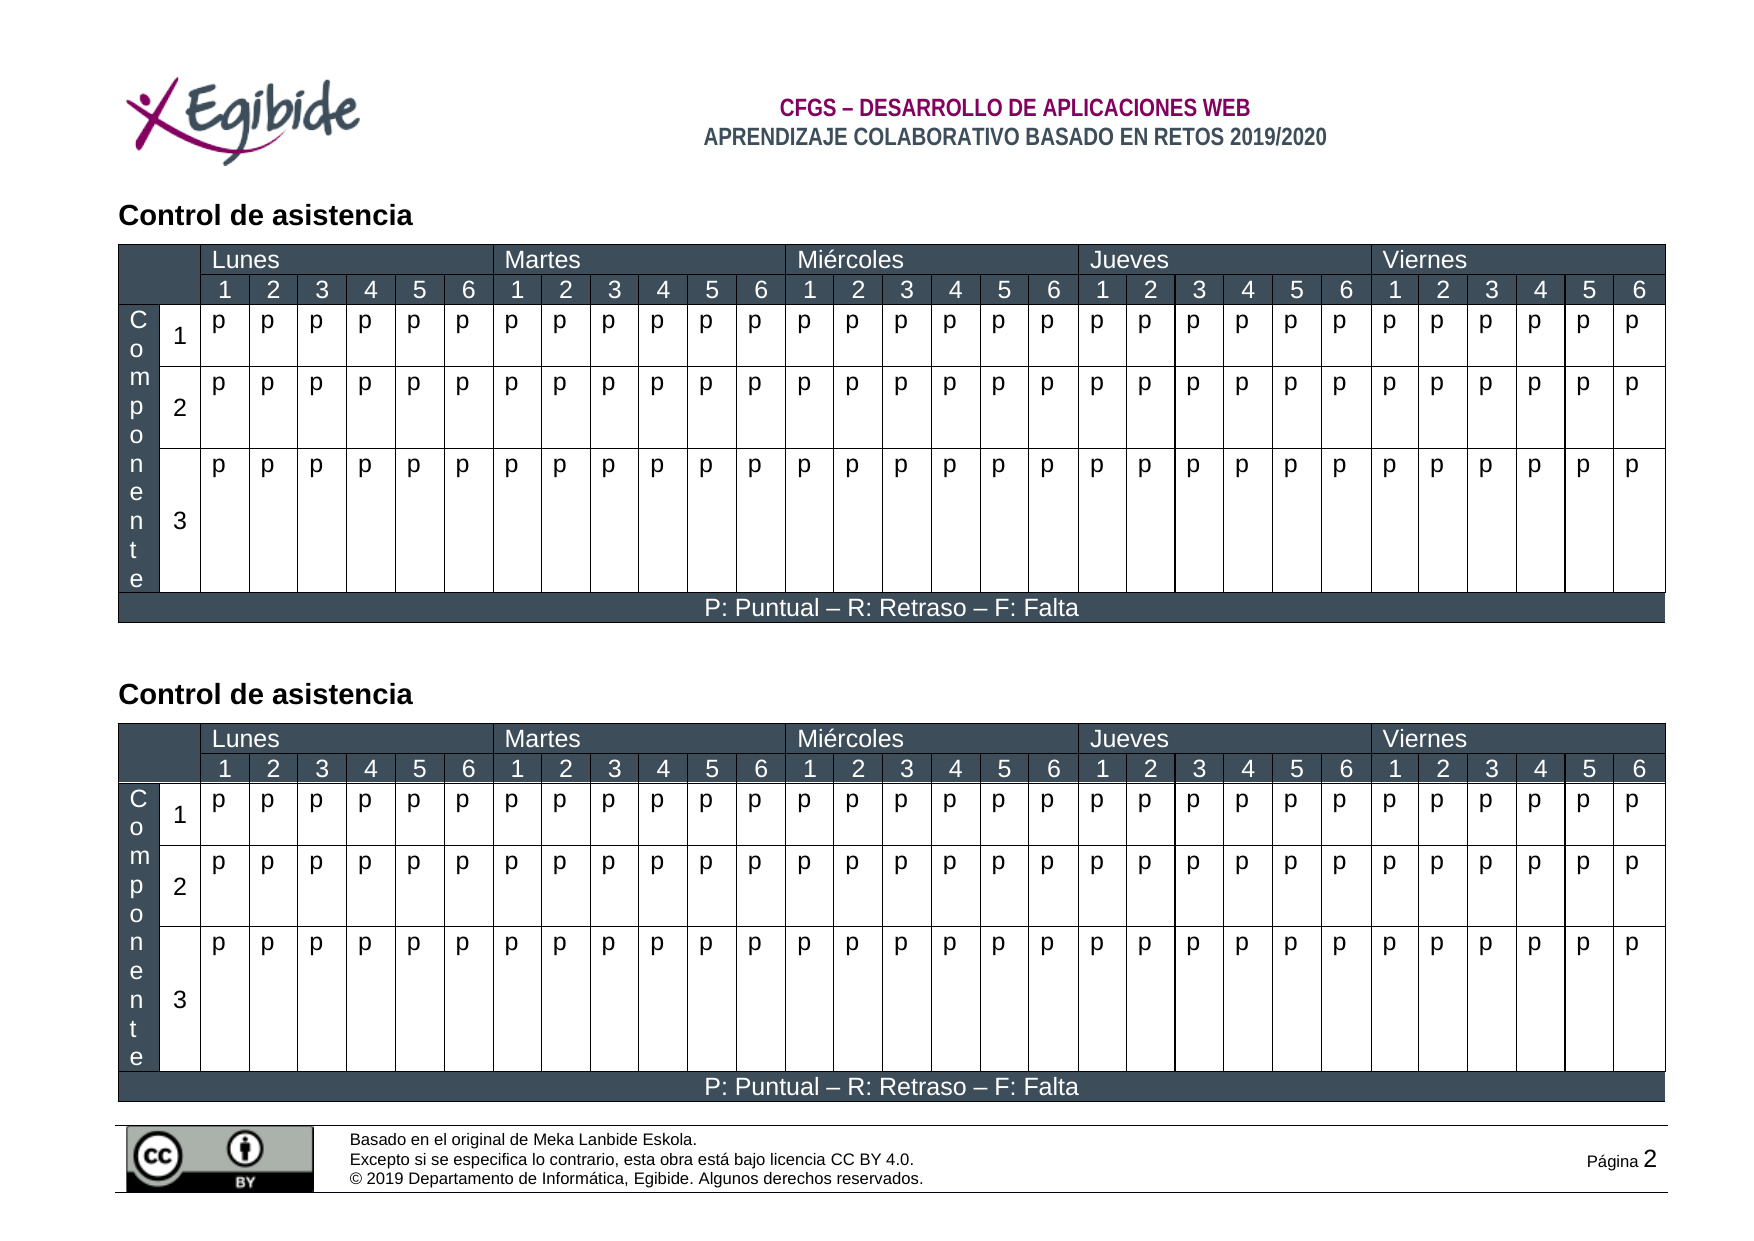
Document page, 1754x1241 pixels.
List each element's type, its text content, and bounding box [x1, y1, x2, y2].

table_cell p [1322, 305, 1371, 366]
table_cell p [542, 449, 590, 592]
table_cell 4 [932, 275, 980, 304]
table_cell p [201, 305, 249, 366]
table_cell p [883, 784, 931, 845]
table_cell 2 [1419, 275, 1467, 304]
table_cell p [250, 367, 297, 447]
table_cell 2 [250, 754, 297, 782]
table_cell 5 [688, 754, 736, 782]
table_cell 2 [542, 275, 590, 304]
table_cell p [639, 449, 687, 592]
table_cell 6 [737, 754, 785, 782]
table_cell P: Puntual – R: Retraso – F: Falta [119, 593, 1665, 622]
table_cell 3 [160, 927, 200, 1071]
table_cell p [1029, 784, 1078, 845]
table_cell 4 [1224, 754, 1272, 782]
table_header Martes [494, 245, 785, 274]
table_cell 2 [250, 275, 297, 304]
table_cell p [494, 784, 541, 845]
table_cell p [542, 784, 590, 845]
table_cell 5 [1566, 275, 1613, 304]
table_cell 5 [1566, 754, 1613, 782]
table_cell p [1566, 784, 1613, 845]
table_cell p [494, 305, 541, 366]
table_cell p [201, 927, 249, 1071]
table_cell 6 [737, 275, 785, 304]
table_header Jueves [1079, 724, 1371, 753]
table_cell p [1372, 305, 1418, 366]
table_cell p [786, 449, 833, 592]
table_cell p [298, 846, 346, 926]
table_cell p [1566, 846, 1613, 926]
table_cell p [834, 305, 882, 366]
table_cell p [201, 784, 249, 845]
table_cell p [396, 367, 444, 447]
table_cell p [688, 367, 736, 447]
table_cell p [1127, 846, 1174, 926]
table_cell p [1566, 367, 1613, 447]
table_cell 6 [1029, 754, 1078, 782]
table_cell p [1224, 846, 1272, 926]
table_cell p [347, 305, 395, 366]
table_cell 4 [639, 754, 687, 782]
table_cell p [494, 449, 541, 592]
table_cell p [298, 927, 346, 1071]
table_cell p [201, 449, 249, 592]
table_cell p [688, 927, 736, 1071]
table_cell p [1517, 784, 1564, 845]
table_cell p [445, 927, 493, 1071]
table_cell p [639, 784, 687, 845]
table_cell 5 [1273, 754, 1321, 782]
table_cell 3 [160, 449, 200, 592]
table_cell 2 [834, 754, 882, 782]
table_cell 1 [201, 754, 249, 782]
table_cell p [1224, 449, 1272, 592]
table_cell 1 [1079, 754, 1126, 782]
table_cell p [396, 305, 444, 366]
table_cell p [639, 367, 687, 447]
table_cell p [347, 927, 395, 1071]
table_cell p [1566, 449, 1613, 592]
table_cell 5 [396, 275, 444, 304]
table_cell p [639, 927, 687, 1071]
table_cell p [1419, 305, 1467, 366]
table_cell 1 [494, 754, 541, 782]
table_cell p [1322, 784, 1371, 845]
table_cell p [1224, 367, 1272, 447]
table_cell p [639, 305, 687, 366]
table_cell p [1468, 927, 1516, 1071]
table_cell p [494, 927, 541, 1071]
table_cell 1 [786, 275, 833, 304]
table_cell p [737, 449, 785, 592]
table_cell p [1029, 367, 1078, 447]
table_cell p [1029, 305, 1078, 366]
table_cell 2 [160, 367, 200, 447]
table_header [119, 245, 200, 304]
table_cell p [883, 305, 931, 366]
table_cell p [298, 305, 346, 366]
table_cell p [1517, 367, 1564, 447]
table_cell 6 [1029, 275, 1078, 304]
table_cell 2 [160, 846, 200, 926]
table_cell p [1176, 784, 1223, 845]
table_cell p [1029, 449, 1078, 592]
table_cell p [737, 367, 785, 447]
table_cell p [1127, 305, 1174, 366]
table_header Lunes [201, 245, 493, 274]
table_cell 3 [1176, 275, 1223, 304]
table_cell p [396, 784, 444, 845]
table_cell p [1372, 367, 1418, 447]
table_cell p [1079, 927, 1126, 1071]
table_cell p [932, 846, 980, 926]
table_cell 6 [1322, 754, 1371, 782]
table_cell p [786, 927, 833, 1071]
table_cell p [981, 305, 1028, 366]
table_cell Componente [119, 784, 159, 1071]
table_cell 6 [1614, 275, 1665, 304]
table_cell 6 [1322, 275, 1371, 304]
subtitle Control de asistencia [118, 198, 1665, 232]
table_cell p [786, 846, 833, 926]
table_cell 4 [639, 275, 687, 304]
table_cell p [883, 846, 931, 926]
table_cell p [347, 449, 395, 592]
table_cell p [1079, 846, 1126, 926]
table_cell 3 [1468, 754, 1516, 782]
table_cell 1 [494, 275, 541, 304]
table_cell p [834, 846, 882, 926]
table_cell p [1127, 449, 1174, 592]
table_cell p [981, 927, 1028, 1071]
table_cell p [1176, 846, 1223, 926]
table_cell p [1468, 784, 1516, 845]
table_cell p [1614, 449, 1665, 592]
table_cell p [201, 367, 249, 447]
table_cell p [1468, 305, 1516, 366]
table_cell p [883, 927, 931, 1071]
table_cell 1 [160, 305, 200, 366]
table_cell p [1176, 927, 1223, 1071]
table_cell p [250, 846, 297, 926]
table_cell p [250, 927, 297, 1071]
table_cell p [1273, 449, 1321, 592]
table_cell 1 [786, 754, 833, 782]
table_cell p [396, 927, 444, 1071]
table_cell 3 [883, 275, 931, 304]
table_cell p [396, 846, 444, 926]
table_cell p [1372, 784, 1418, 845]
table_cell p [1372, 846, 1418, 926]
table_cell p [1029, 846, 1078, 926]
table_cell p [688, 784, 736, 845]
table_cell Componente [119, 305, 159, 592]
table_cell p [932, 784, 980, 845]
table_cell p [1614, 927, 1665, 1071]
table_cell 1 [1372, 275, 1418, 304]
table_cell p [834, 449, 882, 592]
table_cell p [1127, 927, 1174, 1071]
table_cell p [591, 927, 638, 1071]
table_cell p [1079, 305, 1126, 366]
table_cell p [981, 784, 1028, 845]
table_cell p [347, 784, 395, 845]
table_cell 1 [201, 275, 249, 304]
table_cell p [201, 846, 249, 926]
table_cell p [445, 846, 493, 926]
picture [126, 77, 360, 166]
table_cell p [1176, 305, 1223, 366]
table_cell 3 [591, 754, 638, 782]
table_cell p [1079, 784, 1126, 845]
table_cell p [1372, 927, 1418, 1071]
table_cell p [494, 367, 541, 447]
table_cell p [1224, 784, 1272, 845]
table_cell p [688, 449, 736, 592]
table_header Lunes [201, 724, 493, 753]
table_cell p [1273, 846, 1321, 926]
table_cell p [1322, 449, 1371, 592]
table_cell p [1517, 846, 1564, 926]
table_cell p [786, 784, 833, 845]
table_cell p [542, 367, 590, 447]
table_cell p [1176, 367, 1223, 447]
table_cell p [298, 784, 346, 845]
table_cell p [1468, 846, 1516, 926]
table_cell 4 [1224, 275, 1272, 304]
table_cell 5 [981, 275, 1028, 304]
picture [126, 1126, 314, 1192]
table_cell p [1273, 305, 1321, 366]
table_cell 1 [1372, 754, 1418, 782]
table_cell p [1322, 846, 1371, 926]
table_cell p [981, 846, 1028, 926]
table_cell p [542, 305, 590, 366]
table_cell p [591, 449, 638, 592]
table_cell p [1566, 305, 1613, 366]
table_cell 3 [591, 275, 638, 304]
table_cell p [445, 449, 493, 592]
table_cell p [250, 305, 297, 366]
table_header Miércoles [786, 724, 1078, 753]
table_header Jueves [1079, 245, 1371, 274]
table_cell p [396, 449, 444, 592]
table_cell p [1273, 784, 1321, 845]
table_cell p [1029, 927, 1078, 1071]
table_cell p [542, 927, 590, 1071]
table_cell 1 [1079, 275, 1126, 304]
table_cell p [1614, 846, 1665, 926]
table_cell 5 [1273, 275, 1321, 304]
table_cell p [1127, 367, 1174, 447]
table_header Viernes [1372, 245, 1665, 274]
table_cell 5 [688, 275, 736, 304]
table_cell 6 [445, 275, 493, 304]
table_cell p [1419, 927, 1467, 1071]
table_cell p [737, 784, 785, 845]
table_cell 4 [347, 275, 395, 304]
table_cell 3 [298, 754, 346, 782]
subtitle Control de asistencia [118, 677, 1665, 710]
table_cell p [932, 367, 980, 447]
table_cell p [1176, 449, 1223, 592]
table_cell p [737, 927, 785, 1071]
table_cell 2 [1419, 754, 1467, 782]
table_cell p [1419, 367, 1467, 447]
table_cell p [1273, 927, 1321, 1071]
table_cell p [834, 784, 882, 845]
table_cell p [981, 449, 1028, 592]
table_cell p [298, 449, 346, 592]
table_cell p [883, 367, 931, 447]
table_cell p [1273, 367, 1321, 447]
table_cell 2 [542, 754, 590, 782]
table_cell p [250, 784, 297, 845]
table_cell p [981, 367, 1028, 447]
table_cell p [1517, 305, 1564, 366]
table_cell p [1224, 927, 1272, 1071]
table_cell p [786, 305, 833, 366]
table_cell p [445, 305, 493, 366]
table_cell 6 [1614, 754, 1665, 782]
table_cell p [883, 449, 931, 592]
table_cell p [250, 449, 297, 592]
table_cell 1 [160, 784, 200, 845]
table_header Martes [494, 724, 785, 753]
table_cell p [1517, 927, 1564, 1071]
table_cell 4 [1517, 275, 1564, 304]
table_cell p [1079, 449, 1126, 592]
table_cell p [1079, 367, 1126, 447]
table_cell p [542, 846, 590, 926]
table_cell 3 [883, 754, 931, 782]
table_cell p [347, 367, 395, 447]
table_cell 4 [347, 754, 395, 782]
table_cell p [1517, 449, 1564, 592]
table_cell p [1468, 449, 1516, 592]
table_cell P: Puntual – R: Retraso – F: Falta [119, 1072, 1665, 1101]
table_cell p [639, 846, 687, 926]
table_cell 3 [298, 275, 346, 304]
table_cell 3 [1468, 275, 1516, 304]
table_cell p [1419, 449, 1467, 592]
table_cell p [1322, 927, 1371, 1071]
table_cell p [688, 305, 736, 366]
table_header [119, 724, 200, 782]
table_cell 2 [834, 275, 882, 304]
table_cell p [591, 784, 638, 845]
table_cell p [834, 927, 882, 1071]
table_cell 3 [1176, 754, 1223, 782]
table_cell p [445, 784, 493, 845]
table_header Viernes [1372, 724, 1665, 753]
table_cell p [494, 846, 541, 926]
table_cell p [786, 367, 833, 447]
table_cell p [1419, 784, 1467, 845]
table_cell p [1419, 846, 1467, 926]
table_cell p [347, 846, 395, 926]
table_cell p [445, 367, 493, 447]
table_cell p [932, 927, 980, 1071]
table_cell 2 [1127, 275, 1174, 304]
table_cell p [1614, 367, 1665, 447]
table_cell 5 [981, 754, 1028, 782]
table_cell 4 [1517, 754, 1564, 782]
table_cell p [1614, 305, 1665, 366]
table_cell p [591, 305, 638, 366]
table_cell p [932, 449, 980, 592]
table_cell p [1614, 784, 1665, 845]
table_cell p [737, 846, 785, 926]
table_cell 4 [932, 754, 980, 782]
table_cell p [591, 367, 638, 447]
table_cell p [688, 846, 736, 926]
table_cell p [1224, 305, 1272, 366]
table_cell 6 [445, 754, 493, 782]
table_cell p [1127, 784, 1174, 845]
table_cell p [591, 846, 638, 926]
table_cell p [834, 367, 882, 447]
table_cell 2 [1127, 754, 1174, 782]
table_header Miércoles [786, 245, 1078, 274]
table_cell p [1322, 367, 1371, 447]
table_cell p [1372, 449, 1418, 592]
table_cell p [1468, 367, 1516, 447]
table_cell p [298, 367, 346, 447]
table_cell p [737, 305, 785, 366]
table_cell p [1566, 927, 1613, 1071]
table_cell 5 [396, 754, 444, 782]
table_cell p [932, 305, 980, 366]
